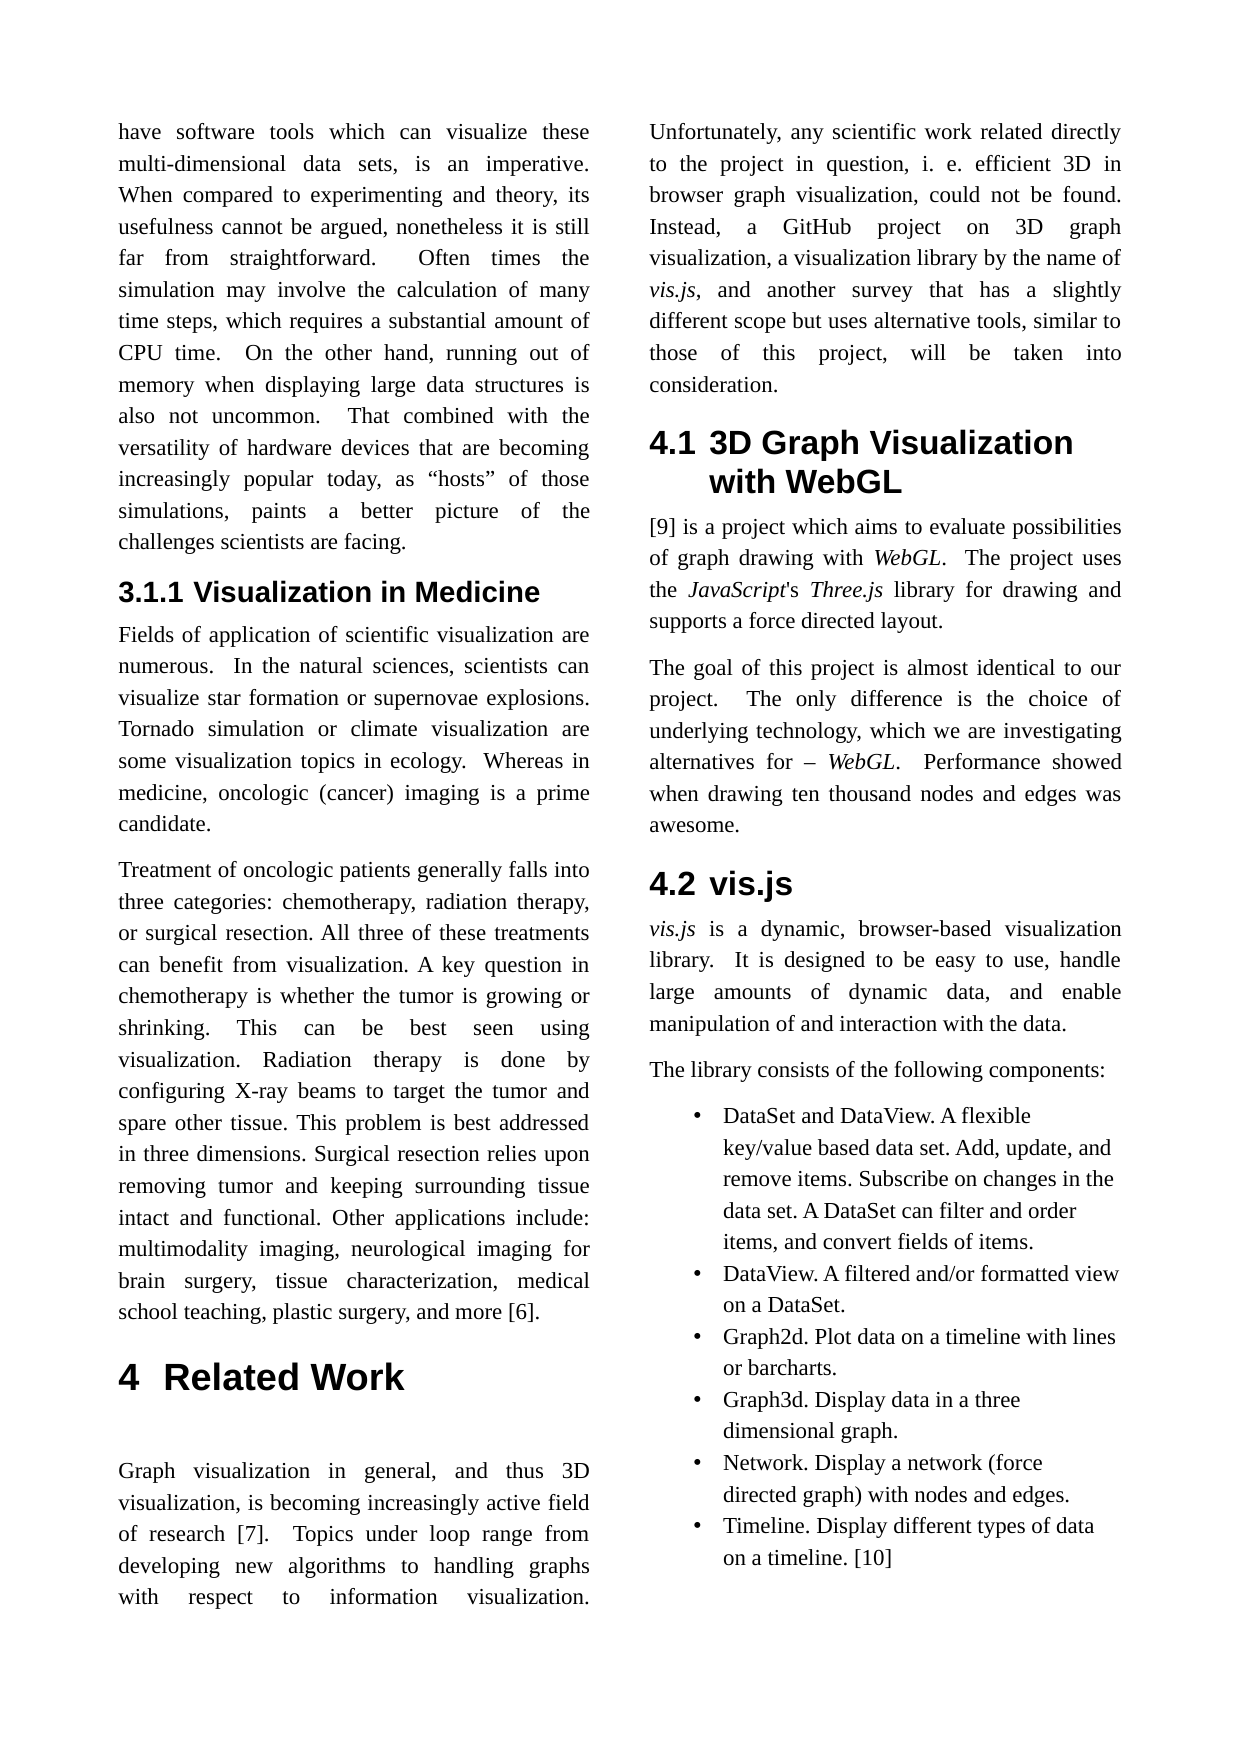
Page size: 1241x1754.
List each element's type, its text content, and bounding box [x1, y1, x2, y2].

text Graph visualization in general, and thus 3D visualization, is becoming increasingly active field of research [7]. Topics under loop range from developing new algorithms to handling graphs with respect to information visualization. [118, 1457, 590, 1610]
text [9] is a project which aims to evaluate possibilities of graph drawing with WebGL. The project uses the JavaScript's Three.js library for drawing and supports a force directed layout. [649, 513, 1122, 634]
subtitle 3.1.1 Visualization in Medicine [118, 574, 590, 608]
list Timeline. Display different types of data on a timeline. [10] [693, 1512, 1122, 1570]
text Fields of application of scientific visualization are numerous. In the natural sciences, scientists can visualize star formation or supernovae explosions. Tornado simulation or climate visualization are some visualization topics in ecology. Whereas in medicine, oncologic (cancer) imaging is a prime candidate. [118, 621, 590, 837]
text have software tools which can visualize these multi-dimensional data sets, is an imperative. When compared to experimenting and theory, its usefulness cannot be argued, nonetheless it is still far from straightforward. Often times the simulation may involve the calculation of many time steps, which requires a substantial amount of CPU time. On the other hand, running out of memory when displaying large data structures is also not uncommon. That combined with the versatility of hardware devices that are becoming increasingly popular today, as “hosts” of those simulations, paints a better picture of the challenges scientists are facing. [118, 118, 590, 555]
list DataView. A filtered and/or formatted view on a DataSet. [693, 1260, 1122, 1318]
subtitle 4.1 3D Graph Visualization with WebGL [649, 423, 1122, 500]
list Graph3d. Display data in a three dimensional graph. [693, 1386, 1122, 1444]
subtitle 4 Related Work [118, 1355, 590, 1398]
text vis.js is a dynamic, browser-based visualization library. It is designed to be easy to use, handle large amounts of dynamic data, and enable manipulation of and interaction with the data. [649, 915, 1122, 1036]
text Unfortunately, any scientific work related directly to the project in question, i. e. efficient 3D in browser graph visualization, could not be found. Instead, a GitHub project on 3D graph visualization, a visualization library by the name of vis.js, and another survey that has a slightly different scope but uses alternative tools, similar to those of this project, will be taken into consideration. [649, 118, 1122, 397]
text Treatment of oncologic patients generally falls into three categories: chemotherapy, radiation therapy, or surgical resection. All three of these treatments can benefit from visualization. A key question in chemotherapy is whether the tumor is growing or shrinking. This can be best seen using visualization. Radiation therapy is done by configuring X-ray beams to target the tumor and spare other tissue. This problem is best addressed in three dimensions. Surgical resection relies upon removing tumor and keeping surrounding tissue intact and functional. Other applications include: multimodality imaging, neurological imaging for brain surgery, tissue characterization, medical school teaching, plastic surgery, and more [6]. [118, 856, 590, 1324]
list Network. Display a network (force directed graph) with nodes and edges. [693, 1449, 1122, 1507]
subtitle 4.2 vis.js [649, 864, 1122, 902]
list Graph2d. Plot data on a timeline with lines or barcharts. [693, 1323, 1122, 1381]
text The goal of this project is almost identical to our project. The only difference is the choice of underlying technology, which we are investigating alternatives for – WebGL. Performance showed when drawing ten thousand nodes and edges was awesome. [649, 654, 1122, 838]
text The library consists of the following components: [649, 1056, 1122, 1082]
list DataSet and DataView. A flexible key/value based data set. Add, update, and remove items. Subscribe on changes in the data set. A DataSet can filter and order items, and convert fields of items. [693, 1102, 1122, 1254]
